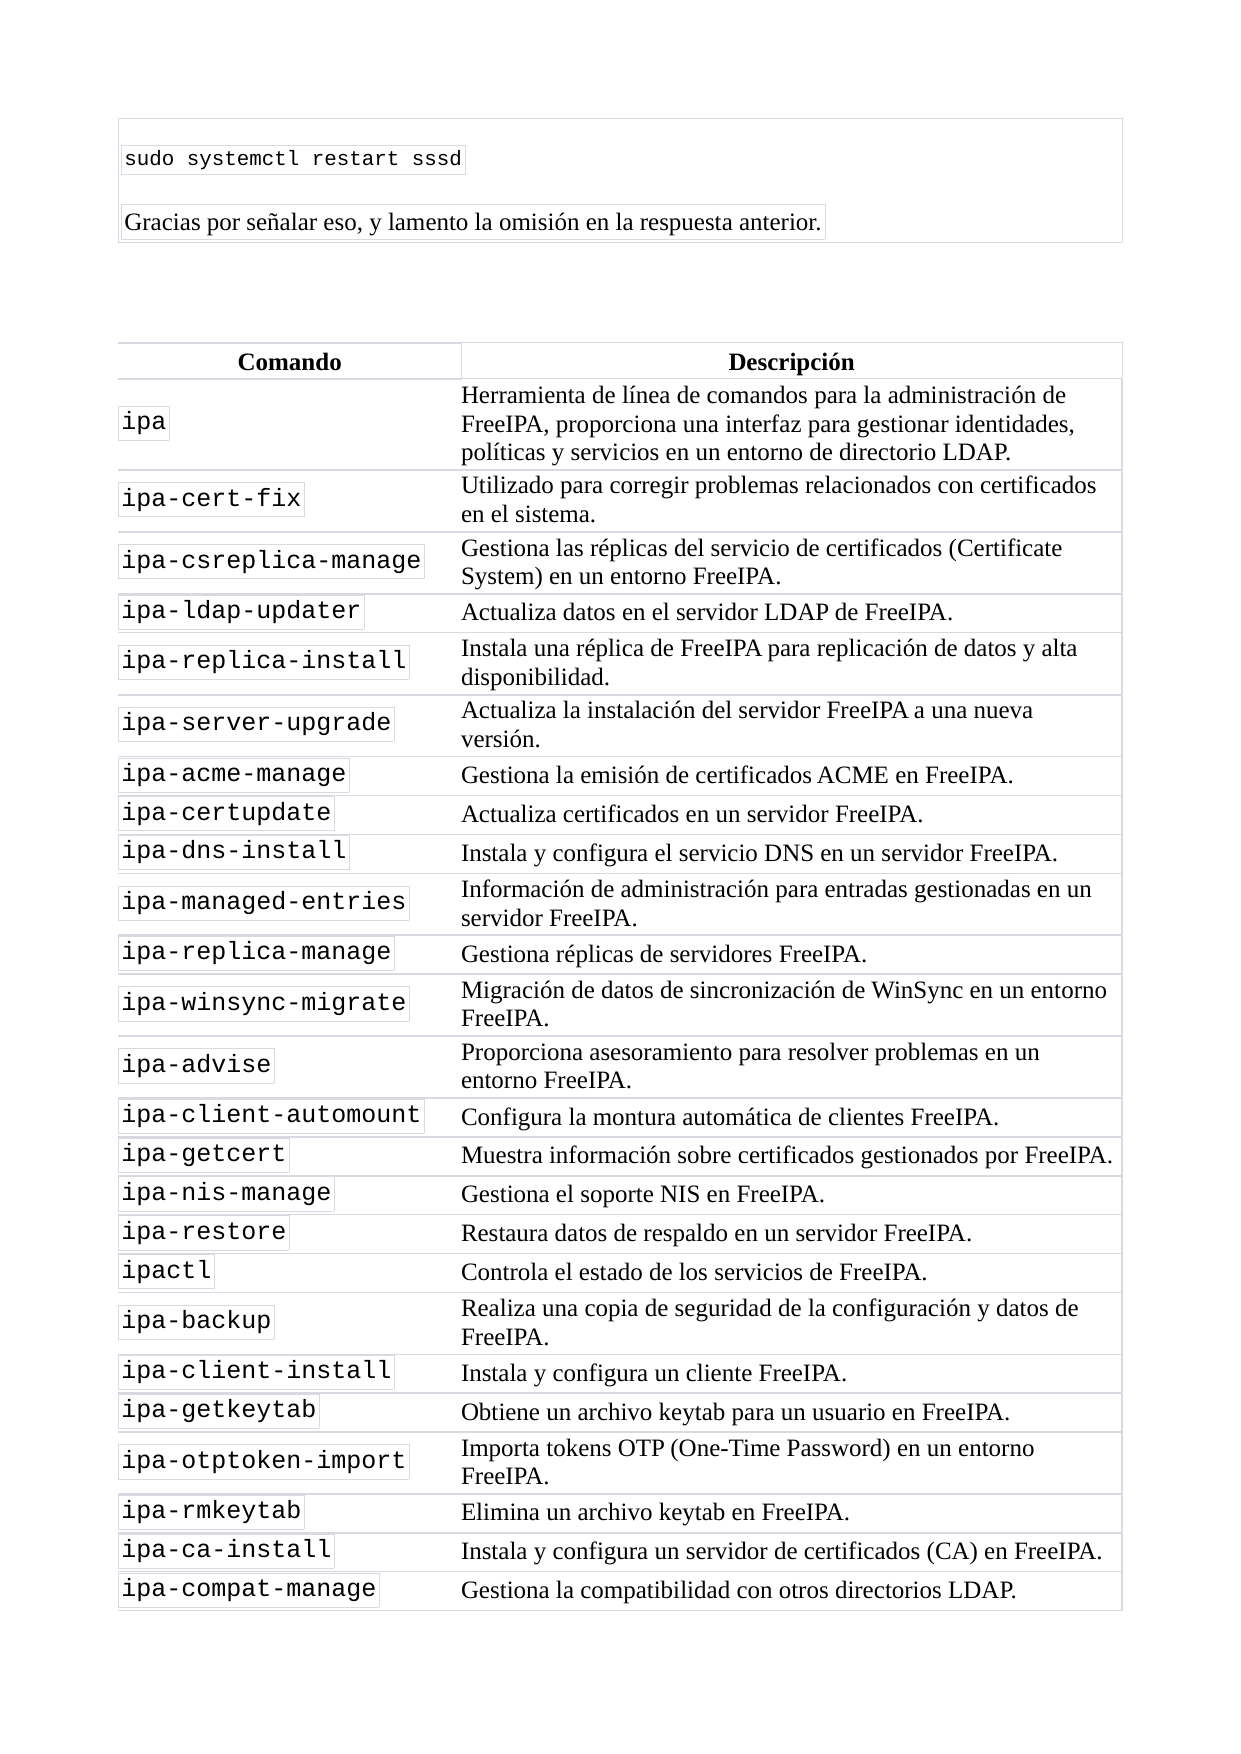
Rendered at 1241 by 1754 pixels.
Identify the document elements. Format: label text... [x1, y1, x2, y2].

table_cell Herramienta de línea de comandos para la administración de FreeIPA, proporciona una interfaz para gestionar identidades, políticas y servicios en un entorno de directorio LDAP. [461, 379, 1121, 469]
table_cell ipa-cert-fix [118, 471, 461, 531]
table_cell Instala una réplica de FreeIPA para replicación de datos y alta disponibilidad. [461, 633, 1121, 694]
table_cell ipa-restore [118, 1215, 461, 1253]
table_cell ipa-certupdate [118, 796, 461, 833]
table_cell Gestiona el soporte NIS en FreeIPA. [461, 1177, 1121, 1214]
table_cell ipa-winsync-migrate [118, 975, 461, 1035]
table_cell ipactl [118, 1254, 461, 1291]
table_cell ipa [118, 380, 461, 469]
table_cell ipa-server-upgrade [118, 696, 461, 756]
table_cell Actualiza certificados en un servidor FreeIPA. [461, 796, 1121, 833]
table_cell ipa-dns-install [118, 835, 461, 872]
table_header Descripción [462, 343, 1122, 378]
table_cell ipa-managed-entries [118, 874, 461, 934]
table_cell Proporciona asesoramiento para resolver problemas en un entorno FreeIPA. [461, 1037, 1121, 1097]
table_cell Obtiene un archivo keytab para un usuario en FreeIPA. [461, 1394, 1121, 1431]
table_cell Realiza una copia de seguridad de la configuración y datos de FreeIPA. [461, 1293, 1121, 1353]
text sudo systemctl restart sssd [119, 142, 1122, 174]
table_cell Gestiona la emisión de certificados ACME en FreeIPA. [461, 757, 1121, 795]
table_cell ipa-advise [118, 1037, 461, 1097]
table_cell Gestiona las réplicas del servicio de certificados (Certificate System) en un entorno FreeIPA. [461, 533, 1121, 593]
table_cell Instala y configura el servicio DNS en un servidor FreeIPA. [461, 835, 1121, 872]
table_cell ipa-ldap-updater [118, 595, 461, 632]
table_cell Gestiona réplicas de servidores FreeIPA. [461, 936, 1121, 973]
table_cell Controla el estado de los servicios de FreeIPA. [461, 1254, 1121, 1291]
table_cell Muestra información sobre certificados gestionados por FreeIPA. [461, 1138, 1121, 1175]
table_cell ipa-rmkeytab [118, 1495, 461, 1532]
table_cell ipa-compat-manage [118, 1572, 461, 1610]
table_cell Migración de datos de sincronización de WinSync en un entorno FreeIPA. [461, 975, 1121, 1035]
table_cell ipa-ca-install [118, 1534, 461, 1571]
table_cell Restaura datos de respaldo en un servidor FreeIPA. [461, 1215, 1121, 1253]
table_cell Configura la montura automática de clientes FreeIPA. [461, 1099, 1121, 1136]
table_cell Actualiza datos en el servidor LDAP de FreeIPA. [461, 595, 1121, 632]
table_cell Instala y configura un cliente FreeIPA. [461, 1355, 1121, 1392]
table_cell Elimina un archivo keytab en FreeIPA. [461, 1495, 1121, 1532]
table_cell ipa-acme-manage [118, 757, 461, 795]
table_cell ipa-backup [118, 1293, 461, 1353]
table_cell Información de administración para entradas gestionadas en un servidor FreeIPA. [461, 874, 1121, 934]
table_cell Actualiza la instalación del servidor FreeIPA a una nueva versión. [461, 696, 1121, 756]
table_cell Instala y configura un servidor de certificados (CA) en FreeIPA. [461, 1534, 1121, 1571]
table_cell Importa tokens OTP (One-Time Password) en un entorno FreeIPA. [461, 1433, 1121, 1493]
text Gracias por señalar eso, y lamento la omisión en la respuesta anterior. [119, 201, 1122, 242]
table_cell Gestiona la compatibilidad con otros directorios LDAP. [461, 1572, 1121, 1610]
table_header Comando [118, 344, 461, 378]
table_cell ipa-client-install [118, 1355, 461, 1392]
table_cell ipa-replica-install [118, 633, 461, 694]
table_cell ipa-client-automount [118, 1099, 461, 1136]
table_cell ipa-nis-manage [118, 1177, 461, 1214]
table_cell ipa-csreplica-manage [118, 533, 461, 593]
table_cell ipa-getkeytab [118, 1394, 461, 1431]
table_cell ipa-replica-manage [118, 936, 461, 973]
table_cell ipa-otptoken-import [118, 1433, 461, 1493]
table_cell Utilizado para corregir problemas relacionados con certificados en el sistema. [461, 471, 1121, 531]
table_cell ipa-getcert [118, 1138, 461, 1175]
